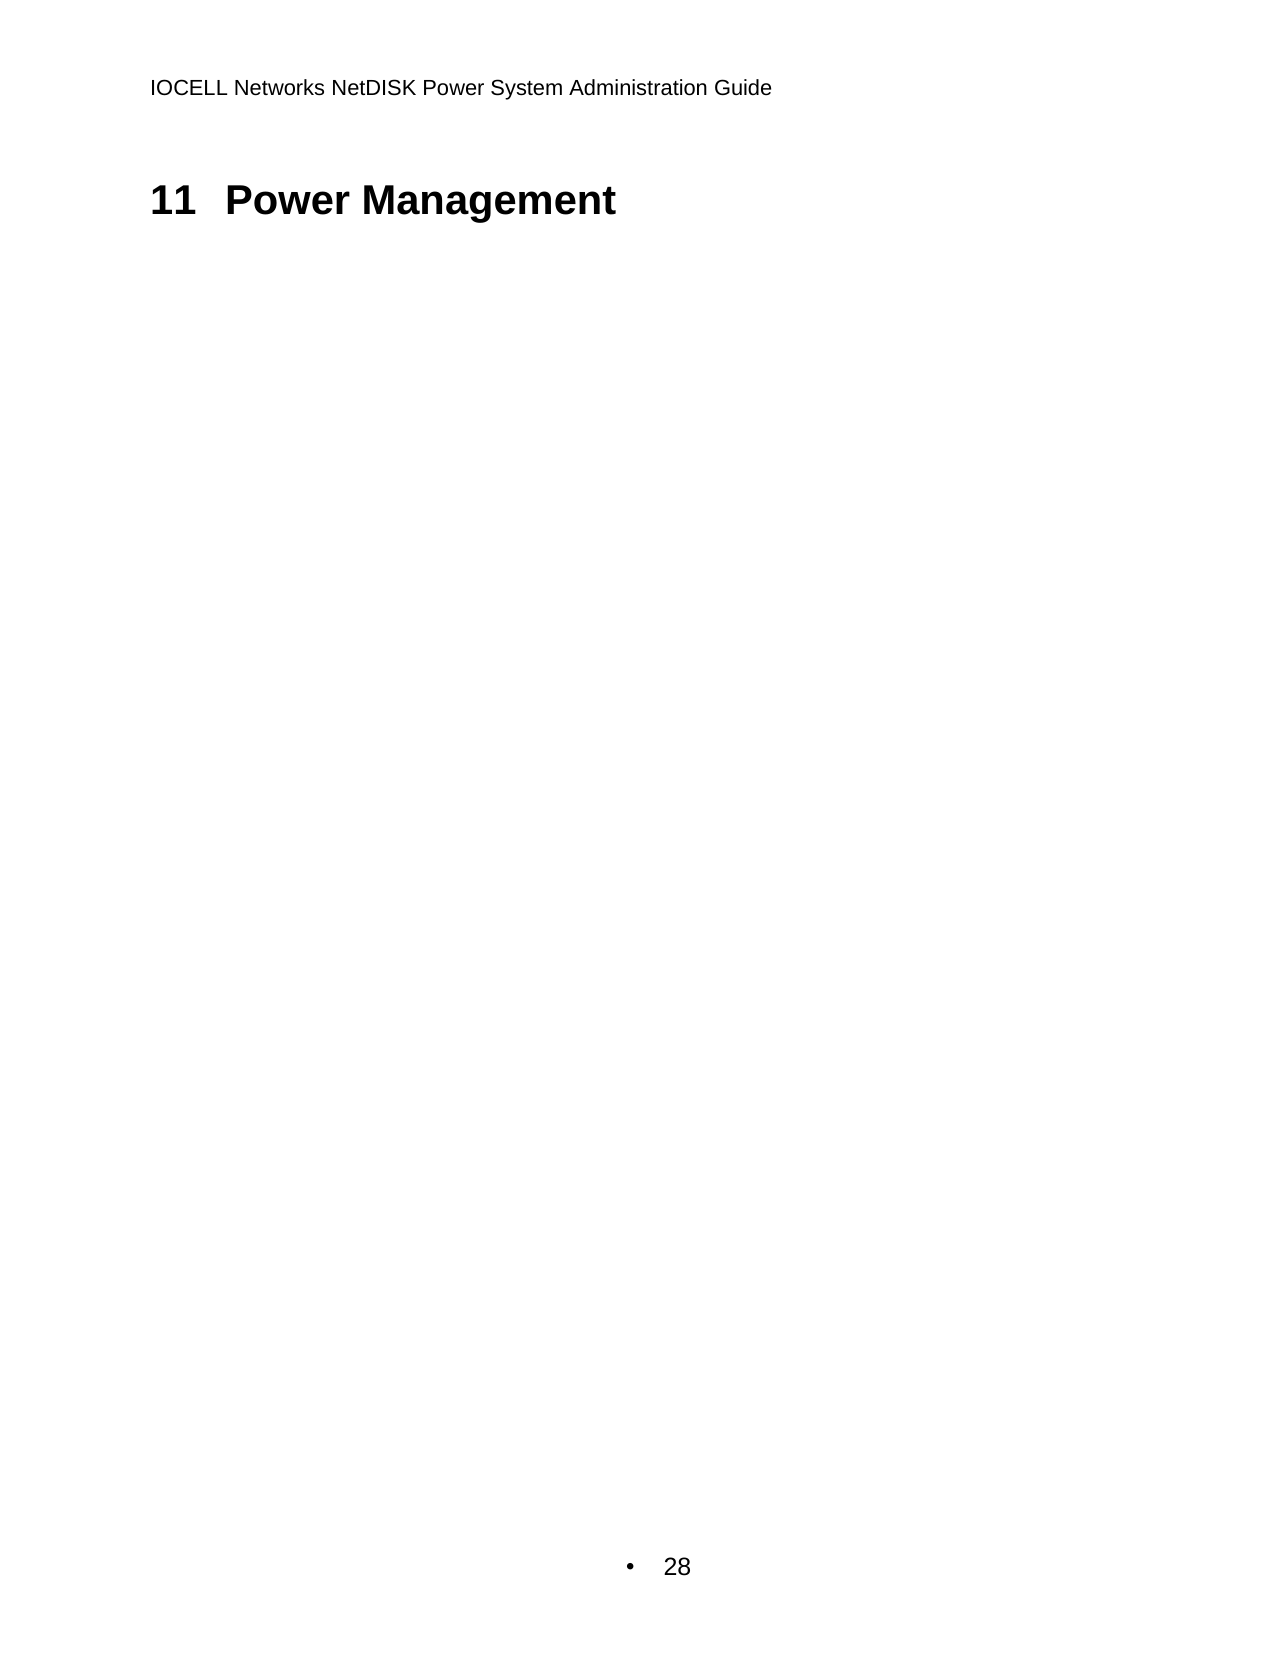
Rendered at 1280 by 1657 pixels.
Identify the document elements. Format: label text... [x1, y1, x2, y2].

subtitle Power Management [150, 175, 1129, 223]
